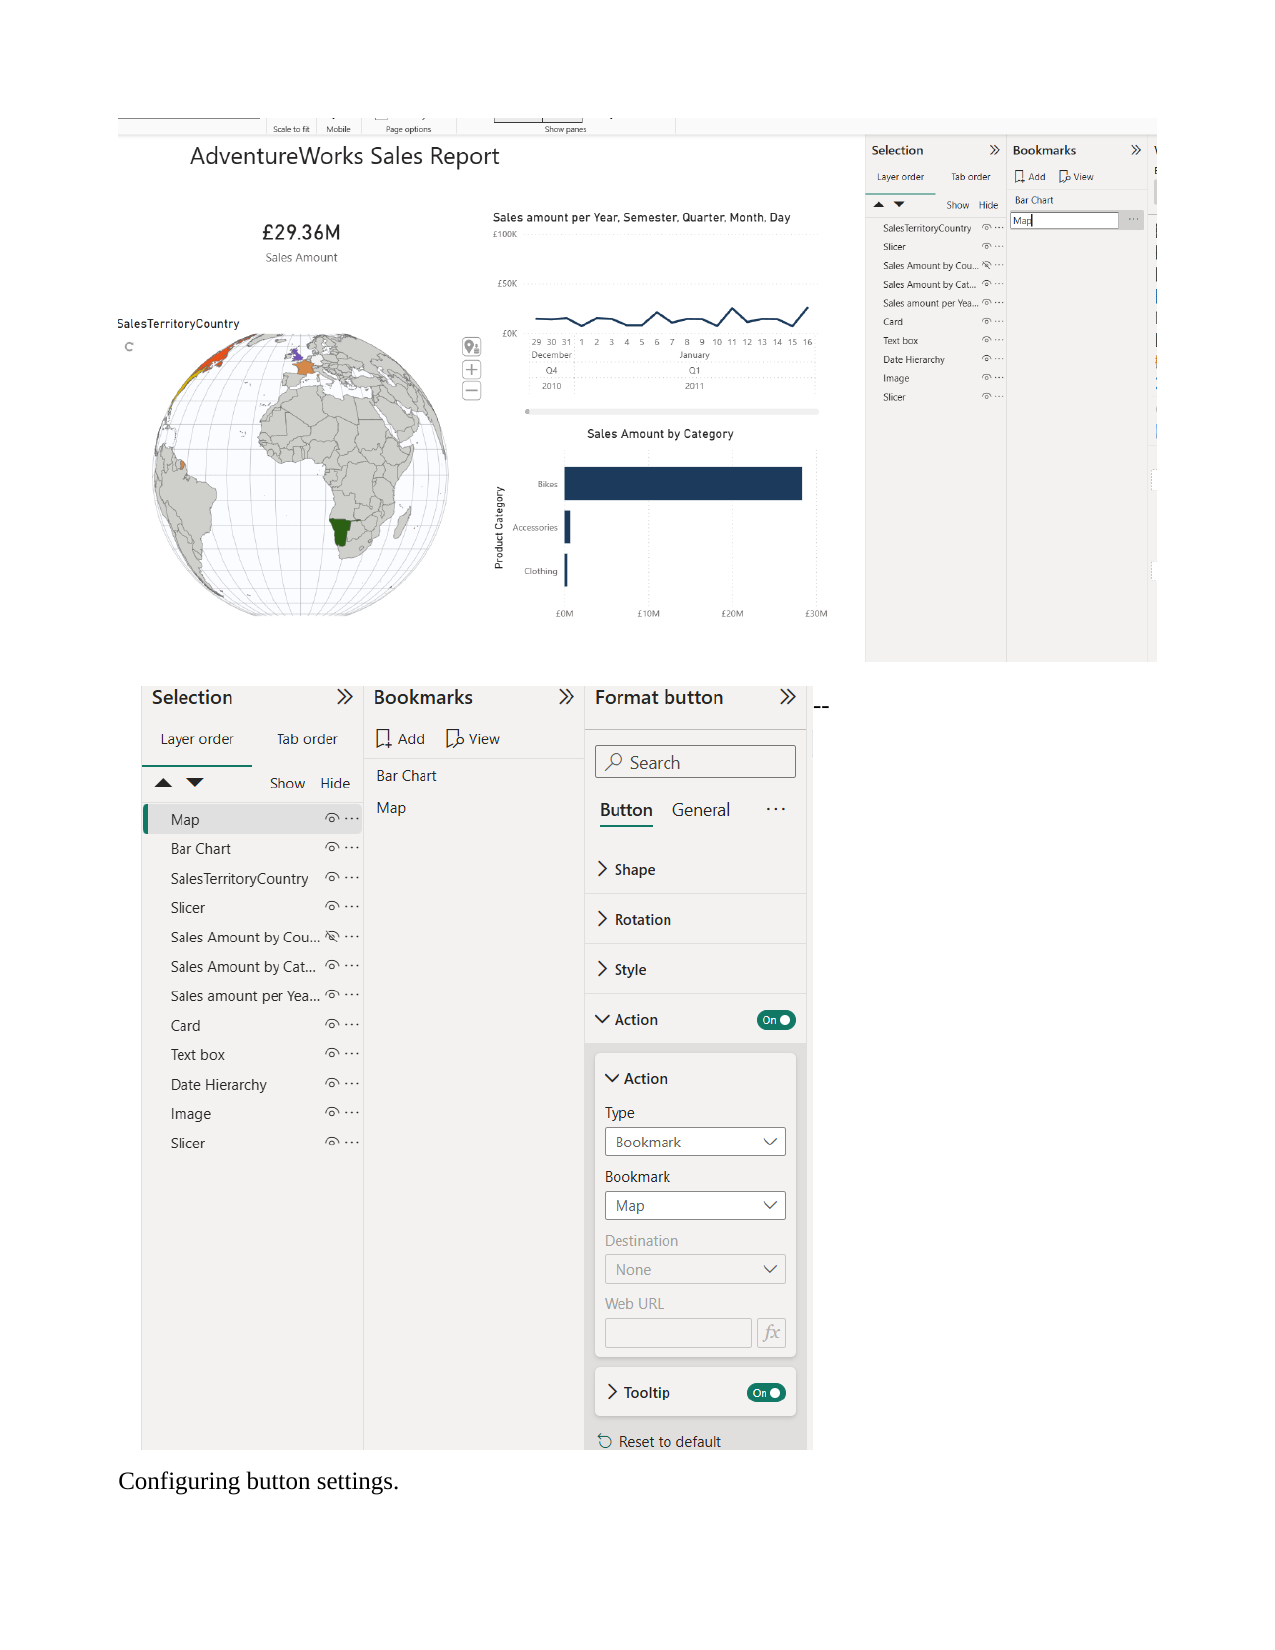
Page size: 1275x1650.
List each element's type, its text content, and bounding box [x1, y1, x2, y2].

text -- [118, 690, 133, 719]
picture [118, 118, 1157, 662]
picture [133, 686, 813, 1450]
text -- [813, 690, 1157, 719]
text Configuring button settings. [118, 1466, 1157, 1495]
